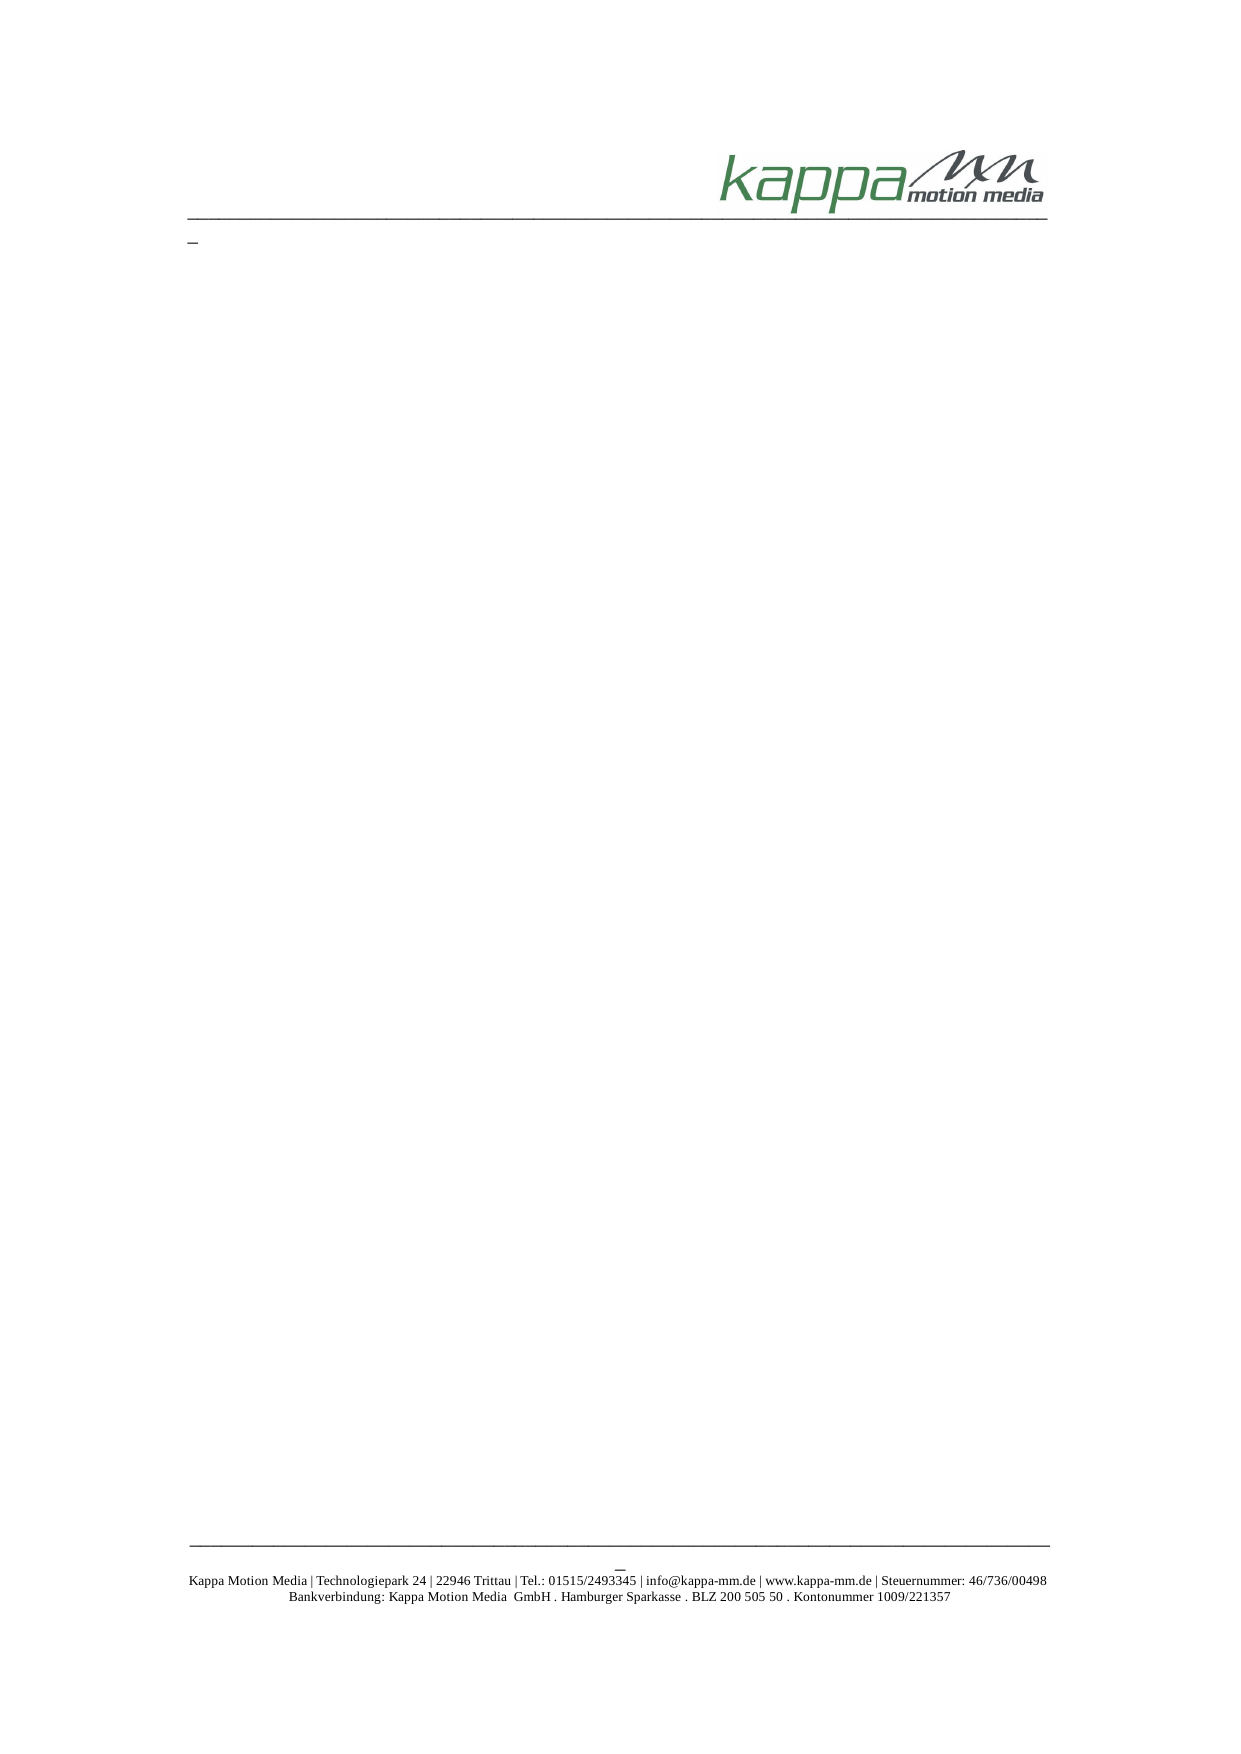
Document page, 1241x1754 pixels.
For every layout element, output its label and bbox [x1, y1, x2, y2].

picture [716, 150, 1053, 217]
